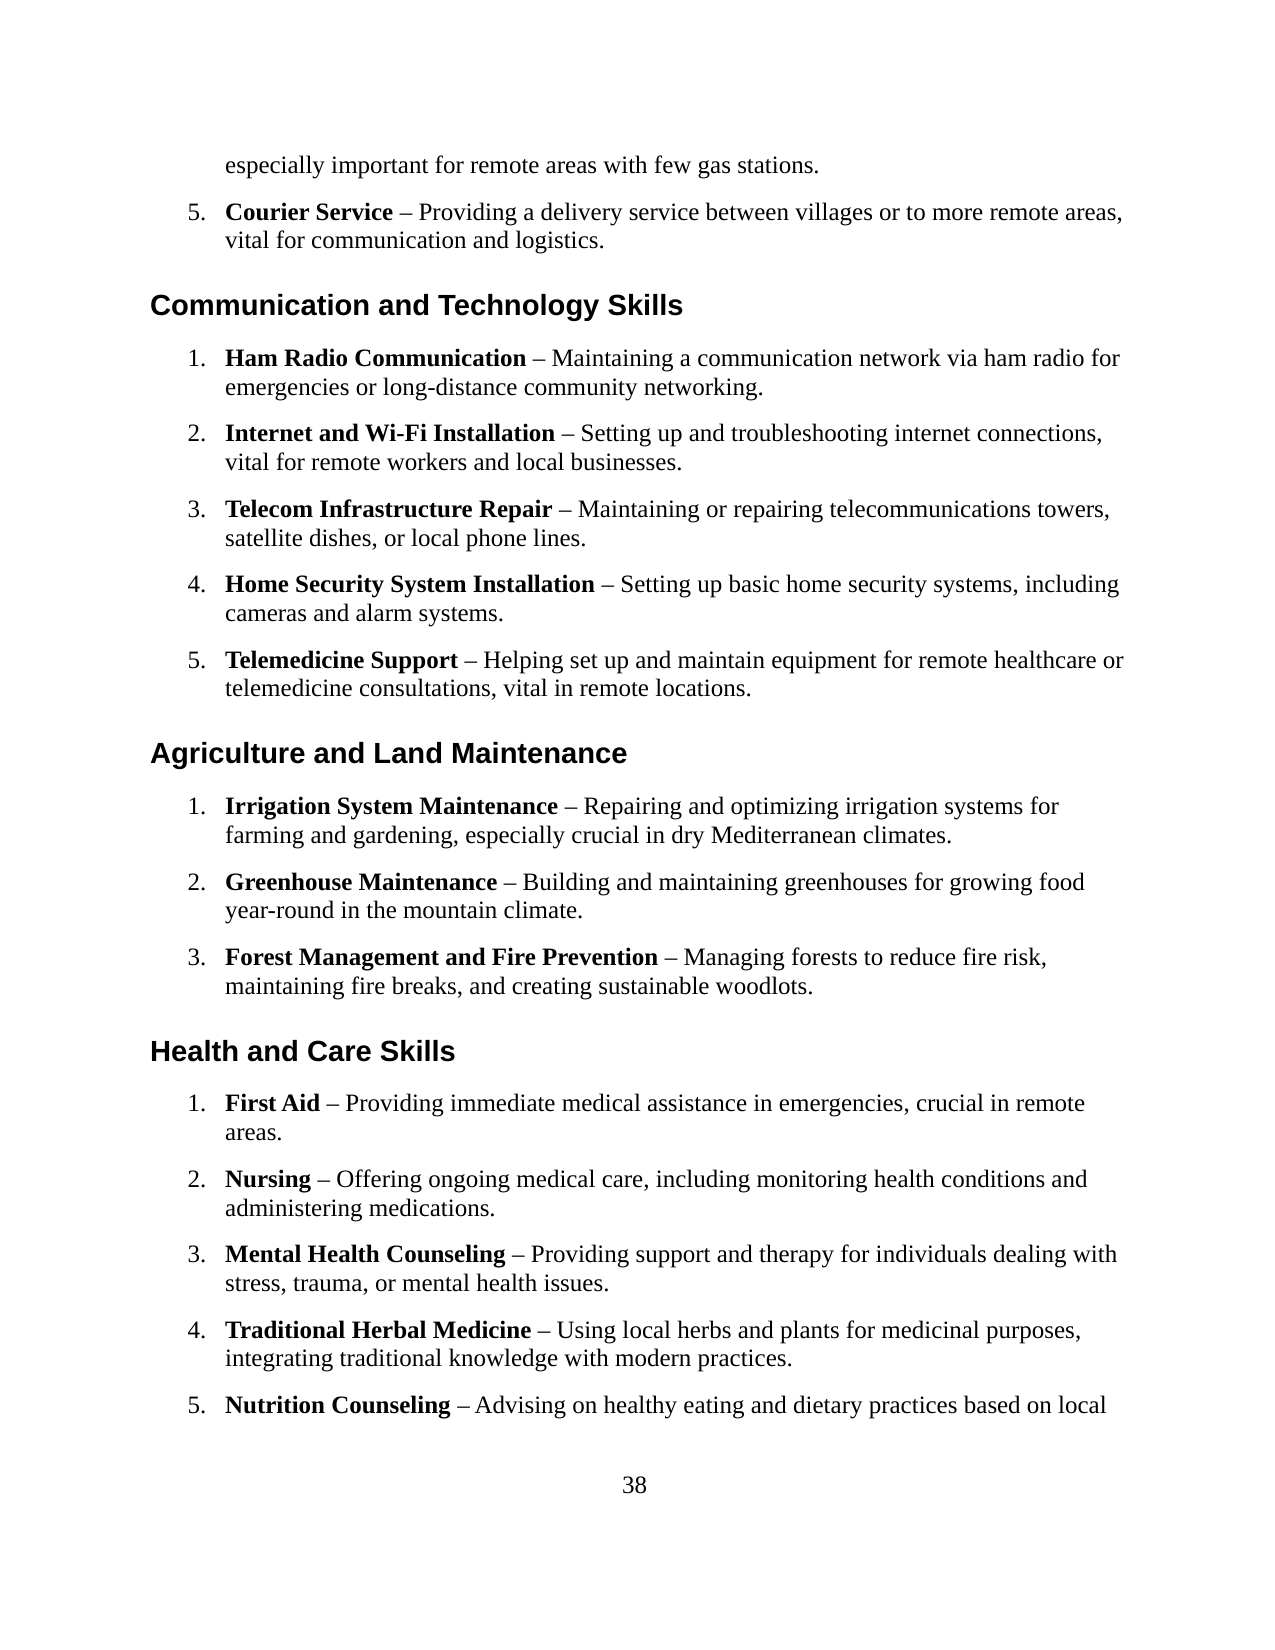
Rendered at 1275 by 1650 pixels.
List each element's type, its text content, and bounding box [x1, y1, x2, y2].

list Nutrition Counseling – Advising on healthy eating and dietary practices based on local [187, 1390, 1125, 1419]
list Nursing – Offering ongoing medical care, including monitoring health conditions and administering medications. [187, 1164, 1125, 1221]
list First Aid – Providing immediate medical assistance in emergencies, crucial in remote areas. [187, 1088, 1125, 1146]
list Courier Service – Providing a delivery service between villages or to more remote areas, vital for communication and logistics. [187, 197, 1125, 254]
list Forest Management and Fire Prevention – Managing forests to reduce fire risk, maintaining fire breaks, and creating sustainable woodlots. [187, 942, 1125, 999]
list Irrigation System Maintenance – Repairing and optimizing irrigation systems for farming and gardening, especially crucial in dry Mediterranean climates. [187, 791, 1125, 849]
list Greenhouse Maintenance – Building and maintaining greenhouses for growing food year-round in the mountain climate. [187, 867, 1125, 924]
subtitle Health and Care Skills [150, 1033, 1125, 1067]
subtitle Communication and Technology Skills [150, 288, 1125, 322]
list Traditional Herbal Medicine – Using local herbs and plants for medicinal purposes, integrating traditional knowledge with modern practices. [187, 1315, 1125, 1372]
list Telecom Infrastructure Repair – Maintaining or repairing telecommunications towers, satellite dishes, or local phone lines. [187, 494, 1125, 551]
list Ham Radio Communication – Maintaining a communication network via ham radio for emergencies or long-distance community networking. [187, 343, 1125, 401]
list Internet and Wi-Fi Installation – Setting up and troubleshooting internet connections, vital for remote workers and local businesses. [187, 418, 1125, 476]
list especially important for remote areas with few gas stations. [187, 150, 1125, 179]
list Home Security System Installation – Setting up basic home security systems, including cameras and alarm systems. [187, 569, 1125, 627]
list Telemedicine Support – Helping set up and maintain equipment for remote healthcare or telemedicine consultations, vital in remote locations. [187, 645, 1125, 702]
subtitle Agriculture and Land Maintenance [150, 736, 1125, 770]
list Mental Health Counseling – Providing support and therapy for individuals dealing with stress, trauma, or mental health issues. [187, 1239, 1125, 1297]
